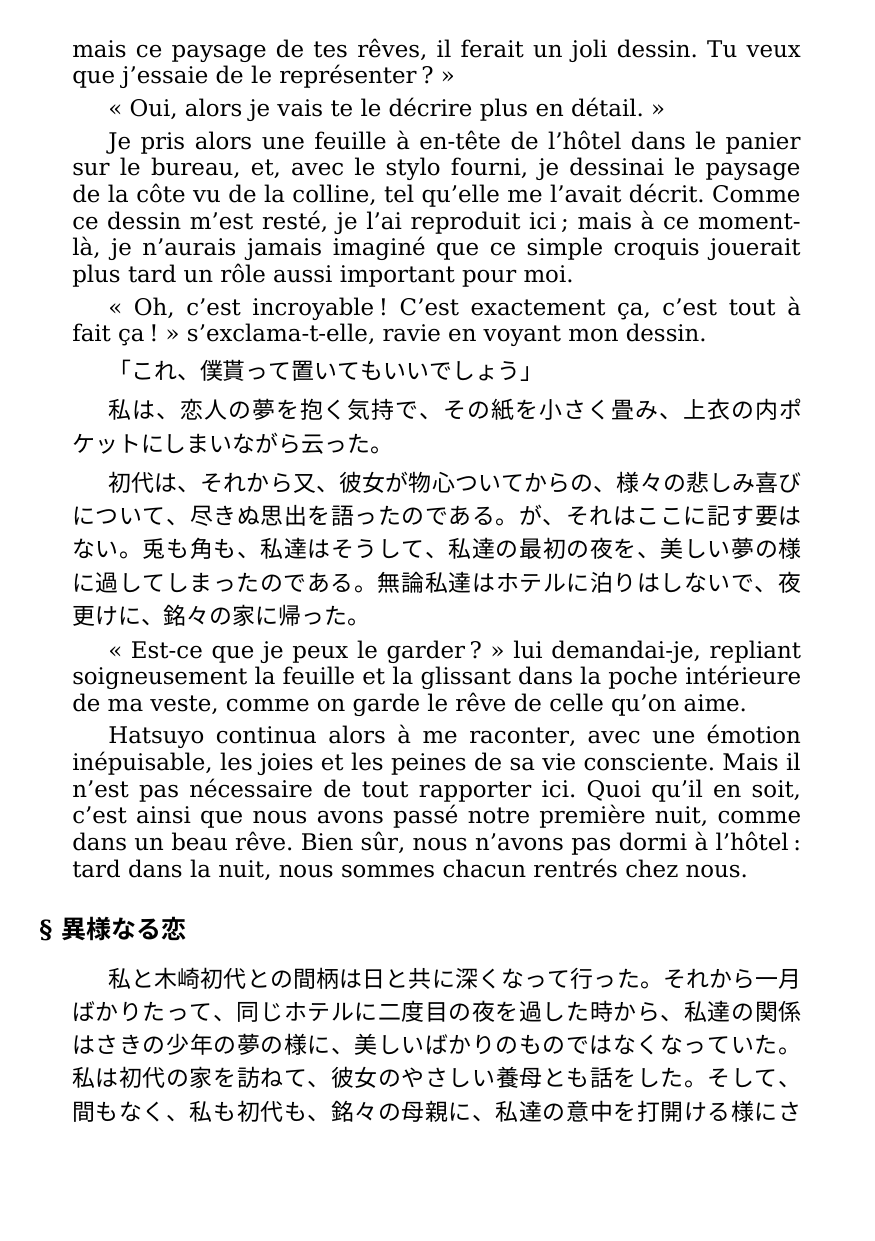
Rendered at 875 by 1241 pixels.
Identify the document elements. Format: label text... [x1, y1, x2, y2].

text mais ce paysage de tes rêves, il ferait un joli dessin. Tu veux que j’essaie de le représenter ? » [72, 36, 802, 89]
text Je pris alors une feuille à en-tête de l’hôtel dans le panier sur le bureau, et, avec le stylo fourni, je dessinai le paysage de la côte vu de la colline, tel qu’elle me l’avait décrit. Comme ce dessin m’est resté, je l’ai reproduit ici ; mais à ce moment-là, je n’aurais jamais imaginé que ce simple croquis jouerait plus tard un rôle aussi important pour moi. [72, 128, 802, 288]
text « Oh, c’est incroyable ! C’est exactement ça, c’est tout à fait ça ! » s’exclama-t-elle, ravie en voyant mon dessin. [72, 294, 802, 347]
text Hatsuyo continua alors à me raconter, avec une émotion inépuisable, les joies et les peines de sa vie consciente. Mais il n’est pas nécessaire de tout rapporter ici. Quoi qu’il en soit, c’est ainsi que nous avons passé notre première nuit, comme dans un beau rêve. Bien sûr, nous n’avons pas dormi à l’hôtel : tard dans la nuit, nous sommes chacun rentrés chez nous. [72, 723, 802, 883]
text 私と木崎初代との間柄は日と共に深くなって行った。それから一月ばかりたって、同じホテルに二度目の夜を過した時から、私達の関係はさきの少年の夢の様に、美しいばかりのものではなくなっていた。私は初代の家を訪ねて、彼女のやさしい養母とも話をした。そして、間もなく、私も初代も、銘々の母親に、私達の意中を打開ける様にさ [72, 961, 802, 1127]
text 「これ、僕貰って置いてもいいでしょう」 [72, 353, 802, 386]
text « Est-ce que je peux le garder ? » lui demandai-je, repliant soigneusement la feuille et la glissant dans la poche intérieure de ma veste, comme on garde le rêve de celle qu’on aime. [72, 637, 802, 717]
text « Oui, alors je vais te le décrire plus en détail. » [72, 95, 802, 122]
text 初代は、それから又、彼女が物心ついてからの、様々の悲しみ喜びについて、尽きぬ思出を語ったのである。が、それはここに記す要はない。兎も角も、私達はそうして、私達の最初の夜を、美しい夢の様に過してしまったのである。無論私達はホテルに泊りはしないで、夜更けに、銘々の家に帰った。 [72, 465, 802, 631]
text 私は、恋人の夢を抱く気持で、その紙を小さく畳み、上衣の内ポケットにしまいながら云った。 [72, 392, 802, 459]
subtitle § 異様なる恋 [36, 906, 838, 949]
